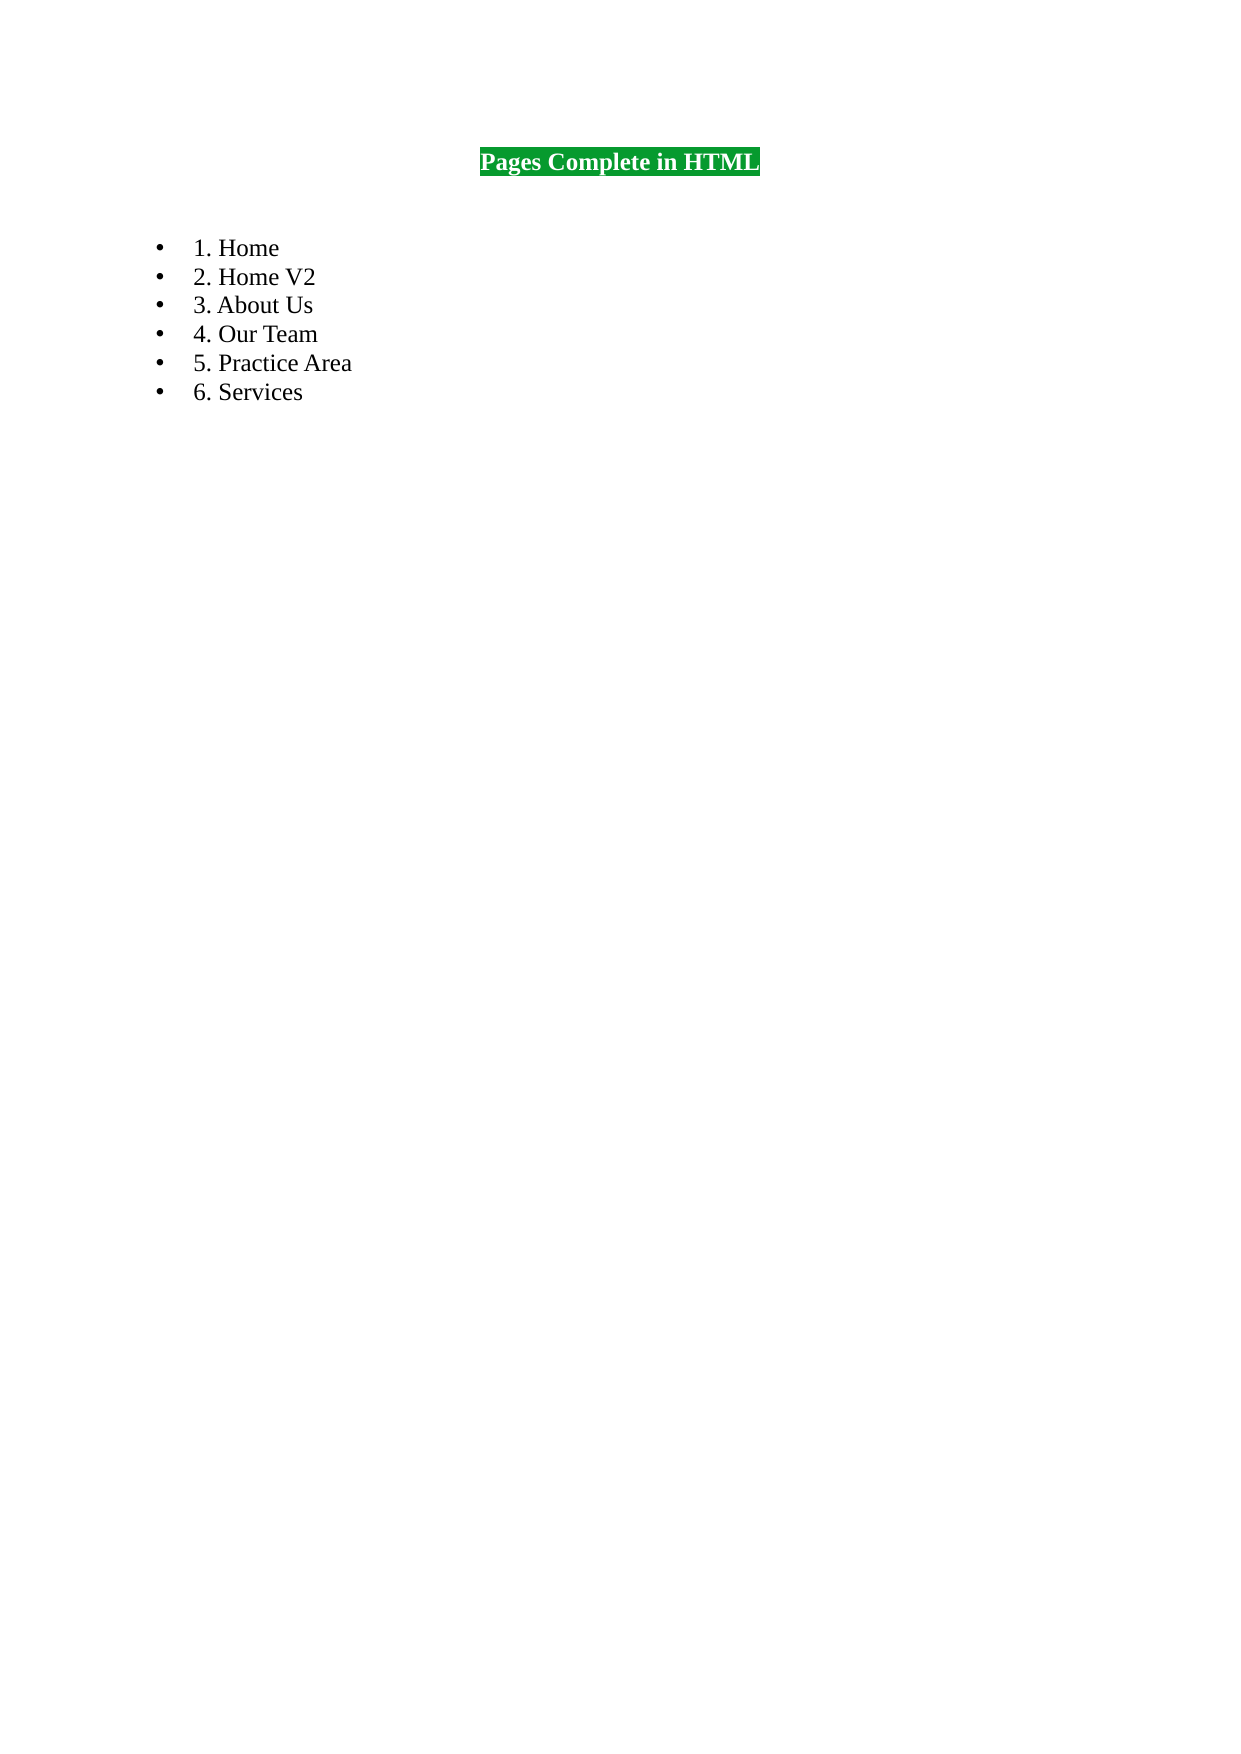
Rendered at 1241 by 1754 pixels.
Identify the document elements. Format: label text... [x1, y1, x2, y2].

list 6. Services [156, 377, 1122, 406]
list 3. About Us [156, 291, 1122, 319]
list 4. Our Team [156, 319, 1122, 348]
list 2. Home V2 [156, 262, 1122, 291]
list 5. Practice Area [156, 348, 1122, 377]
text Pages Complete in HTML [118, 147, 1122, 176]
list 1. Home [156, 233, 1122, 262]
